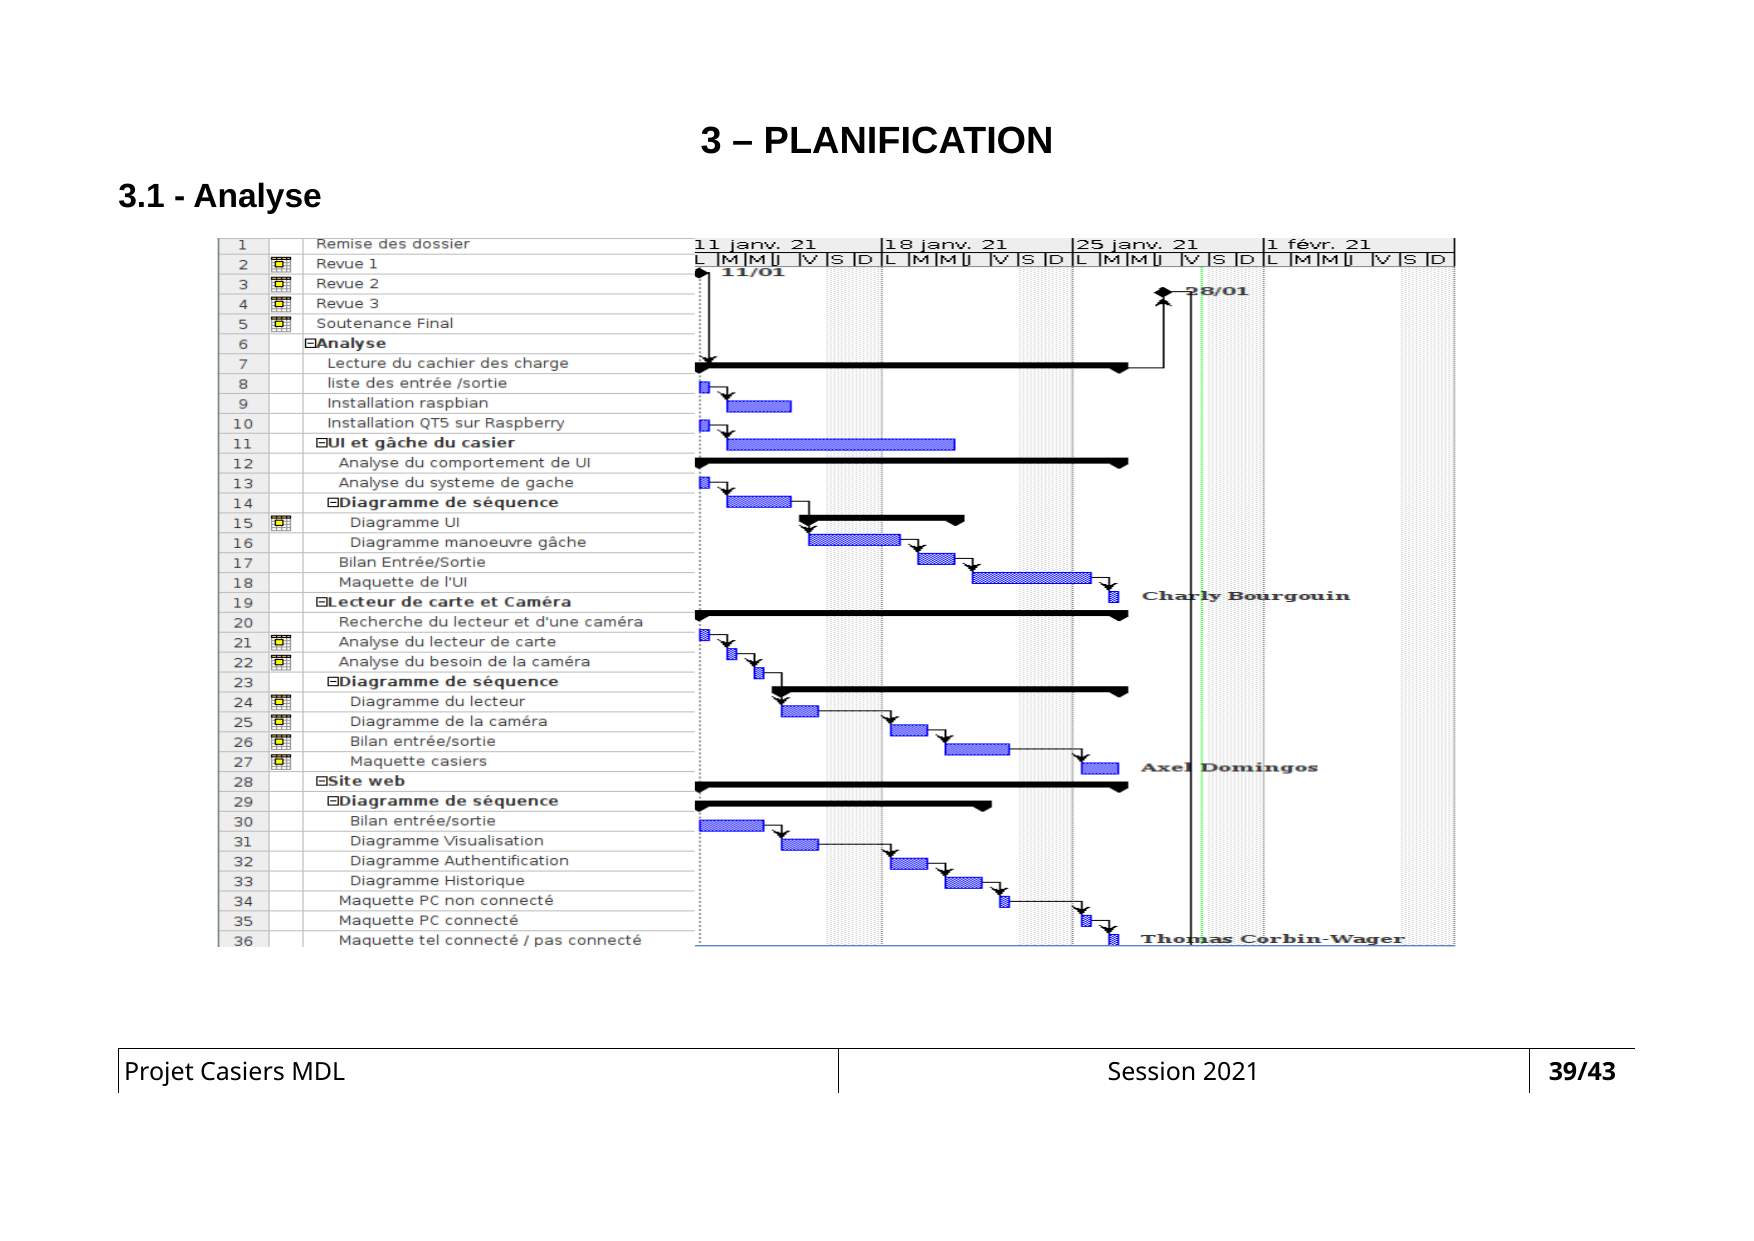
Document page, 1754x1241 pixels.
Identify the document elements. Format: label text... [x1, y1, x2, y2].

subtitle 3.1 - Analyse [118, 176, 1636, 215]
picture [217, 237, 1456, 947]
subtitle 3 – PLANIFICATION [118, 118, 1636, 162]
